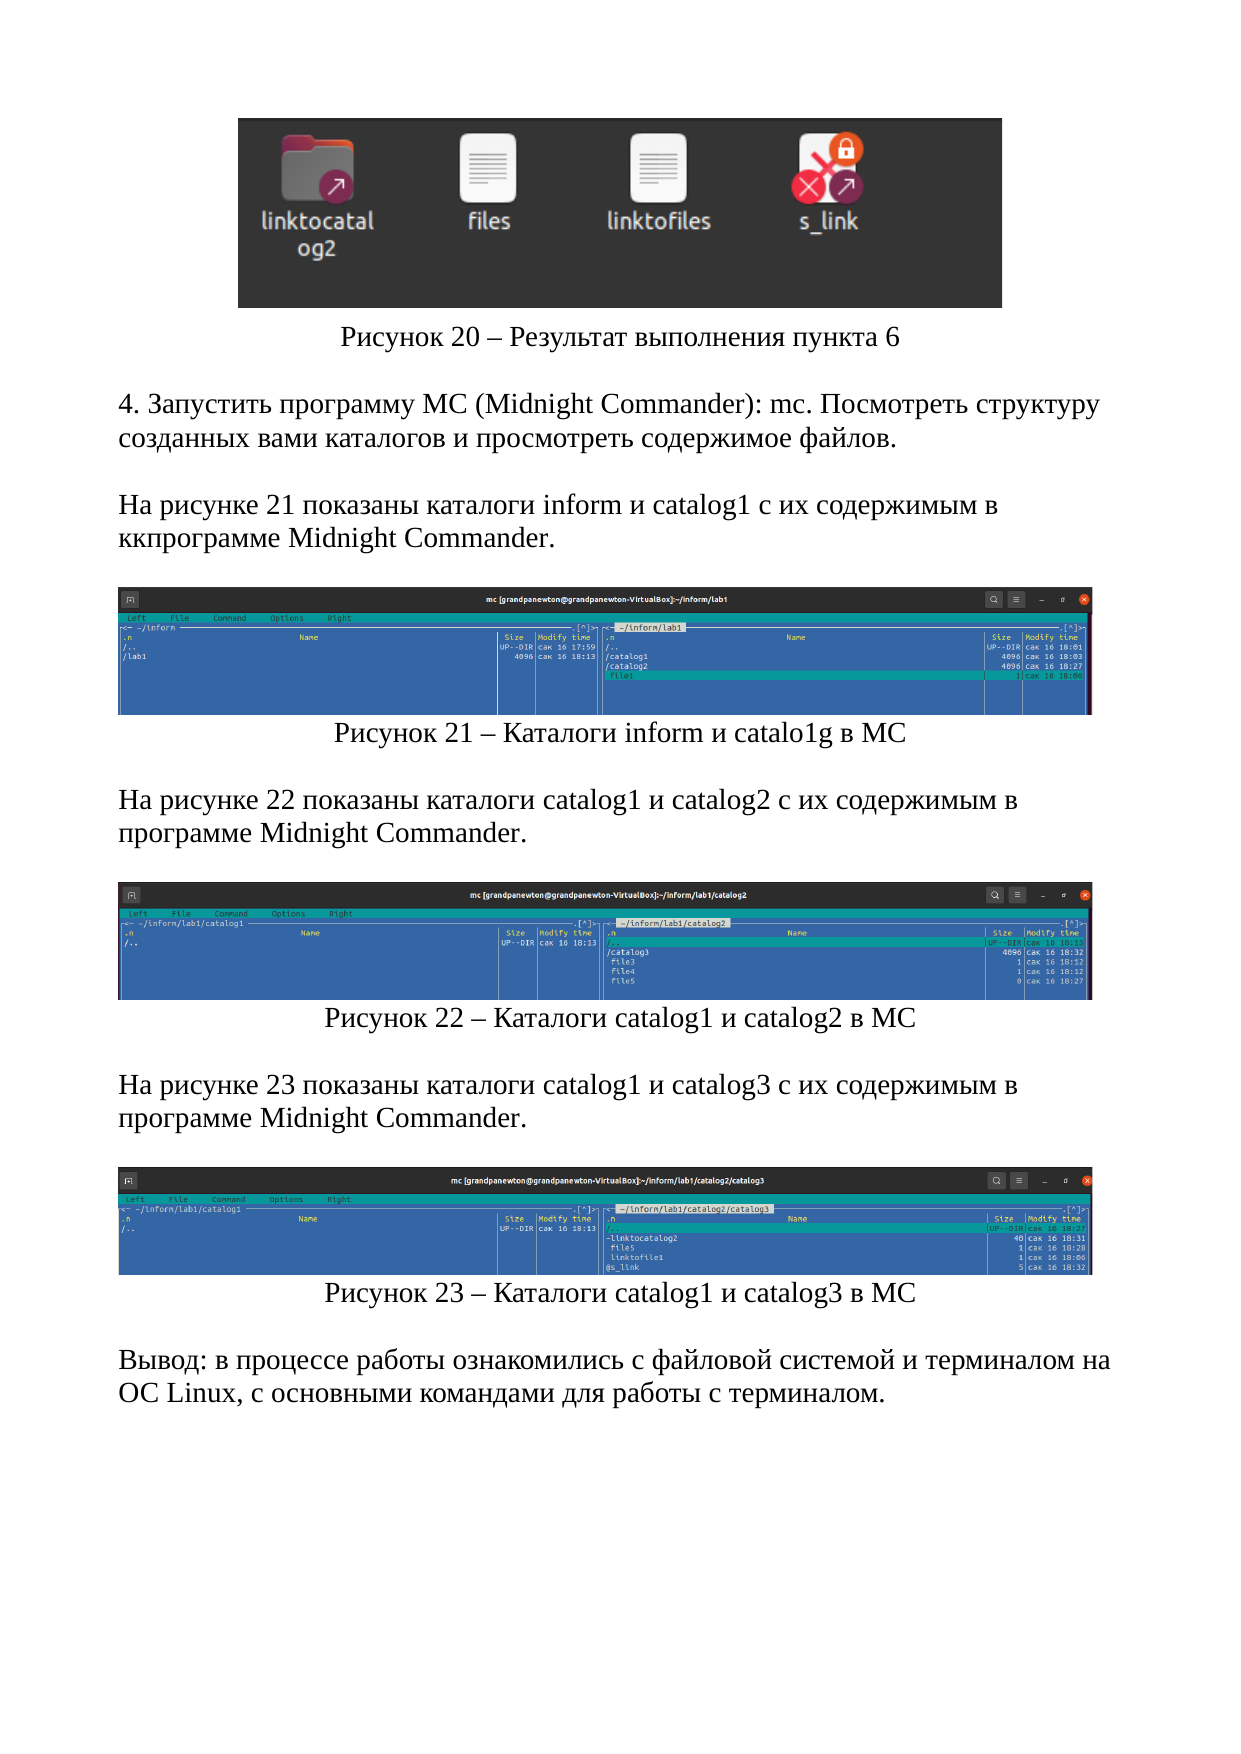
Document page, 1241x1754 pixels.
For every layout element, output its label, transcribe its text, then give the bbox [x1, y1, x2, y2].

text Рисунок 23 – Каталоги catalog1 и catalog3 в MC [118, 1275, 1122, 1308]
picture [118, 1167, 1093, 1275]
picture [118, 882, 1093, 1000]
text На рисунке 23 показаны каталоги catalog1 и catalog3 с их содержимым в программе Midnight Commander. [118, 1067, 1122, 1134]
text Рисунок 20 – Результат выполнения пункта 6 [118, 118, 1122, 353]
text Рисунок 22 – Каталоги catalog1 и catalog2 в MC [118, 1000, 1122, 1033]
text Вывод: в процессе работы ознакомились с файловой системой и терминалом на ОС Linux, с основными командами для работы с терминалом. [118, 1342, 1122, 1409]
text Рисунок 21 – Каталоги inform и catalo1g в MC [118, 715, 1122, 748]
text На рисунке 21 показаны каталоги inform и catalog1 с их содержимым в ккпрограмме Midnight Commander. [118, 487, 1122, 554]
text На рисунке 22 показаны каталоги catalog1 и catalog2 с их содержимым в программе Midnight Commander. [118, 782, 1122, 849]
picture [238, 118, 1003, 308]
picture [118, 587, 1093, 715]
text 4. Запустить программу MC (Midnight Commander): mc. Посмотреть структуру созданных вами каталогов и просмотреть содержимое файлов. [118, 386, 1122, 453]
